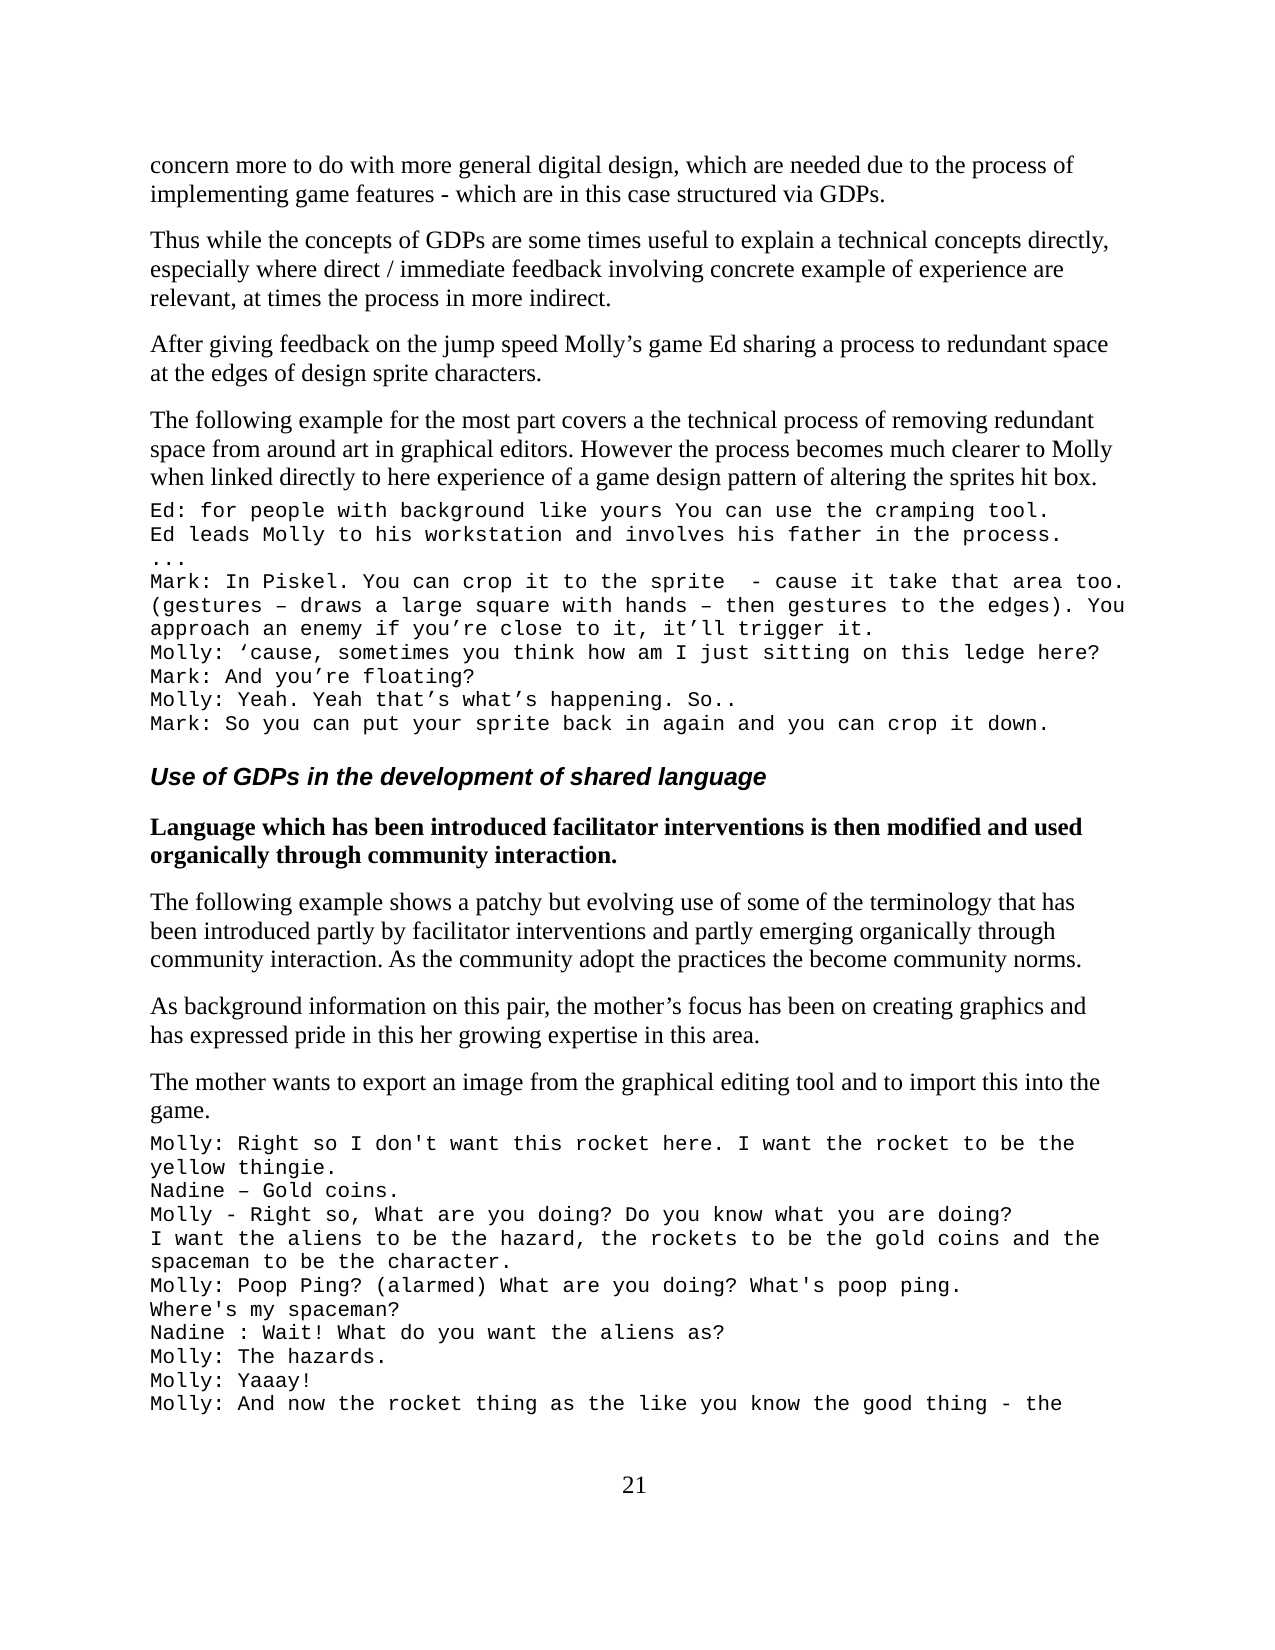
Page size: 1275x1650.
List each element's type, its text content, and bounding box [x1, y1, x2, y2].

text After giving feedback on the jump speed Molly’s game Ed sharing a process to redundant space at the edges of design sprite characters. [150, 329, 1125, 387]
text As background information on this pair, the mother’s focus has been on creating graphics and has expressed pride in this her growing expertise in this area. [150, 991, 1125, 1049]
text ... [150, 547, 1125, 571]
text I want the aliens to be the hazard, the rockets to be the gold coins and the spaceman to be the character. [150, 1228, 1125, 1275]
text Molly: ‘cause, sometimes you think how am I just sitting on this ledge here? [150, 642, 1125, 666]
text Ed: for people with background like yours You can use the cramping tool. [150, 500, 1125, 524]
text Molly: The hazards. [150, 1346, 1125, 1369]
subtitle Use of GDPs in the development of shared language [150, 762, 1125, 790]
text Molly: Poop Ping? (alarmed) What are you doing? What's poop ping. [150, 1275, 1125, 1299]
text concern more to do with more general digital design, which are needed due to the process of implementing game features - which are in this case structured via GDPs. [150, 150, 1125, 207]
text Ed leads Molly to his workstation and involves his father in the process. [150, 524, 1125, 547]
text Thus while the concepts of GDPs are some times useful to explain a technical concepts directly, especially where direct / immediate feedback involving concrete example of experience are relevant, at times the process in more indirect. [150, 225, 1125, 312]
text Molly: Yeah. Yeah that’s what’s happening. So.. [150, 689, 1125, 713]
text Language which has been introduced facilitator interventions is then modified and used organically through community interaction. [150, 812, 1125, 869]
text Nadine : Wait! What do you want the aliens as? [150, 1322, 1125, 1346]
text Mark: So you can put your sprite back in again and you can crop it down. [150, 713, 1125, 737]
text Nadine – Gold coins. [150, 1180, 1125, 1204]
text Molly: Right so I don't want this rocket here. I want the rocket to be the yellow thingie. [150, 1133, 1125, 1180]
text Molly - Right so, What are you doing? Do you know what you are doing? [150, 1204, 1125, 1228]
text Mark: And you’re floating? [150, 666, 1125, 689]
text Molly: And now the rocket thing as the like you know the good thing - the [150, 1393, 1125, 1417]
text The following example for the most part covers a the technical process of removing redundant space from around art in graphical editors. However the process becomes much clearer to Molly when linked directly to here experience of a game design pattern of altering the sprites hit box. [150, 405, 1125, 491]
text The mother wants to export an image from the graphical editing tool and to import this into the game. [150, 1067, 1125, 1124]
text Where's my spaceman? [150, 1299, 1125, 1322]
text Molly: Yaaay! [150, 1369, 1125, 1393]
text Mark: In Piskel. You can crop it to the sprite - cause it take that area too. (gestures – draws a large square with hands – then gestures to the edges). You approach an enemy if you’re close to it, it’ll trigger it. [150, 571, 1125, 642]
text The following example shows a patchy but evolving use of some of the terminology that has been introduced partly by facilitator interventions and partly emerging organically through community interaction. As the community adopt the practices the become community norms. [150, 887, 1125, 973]
